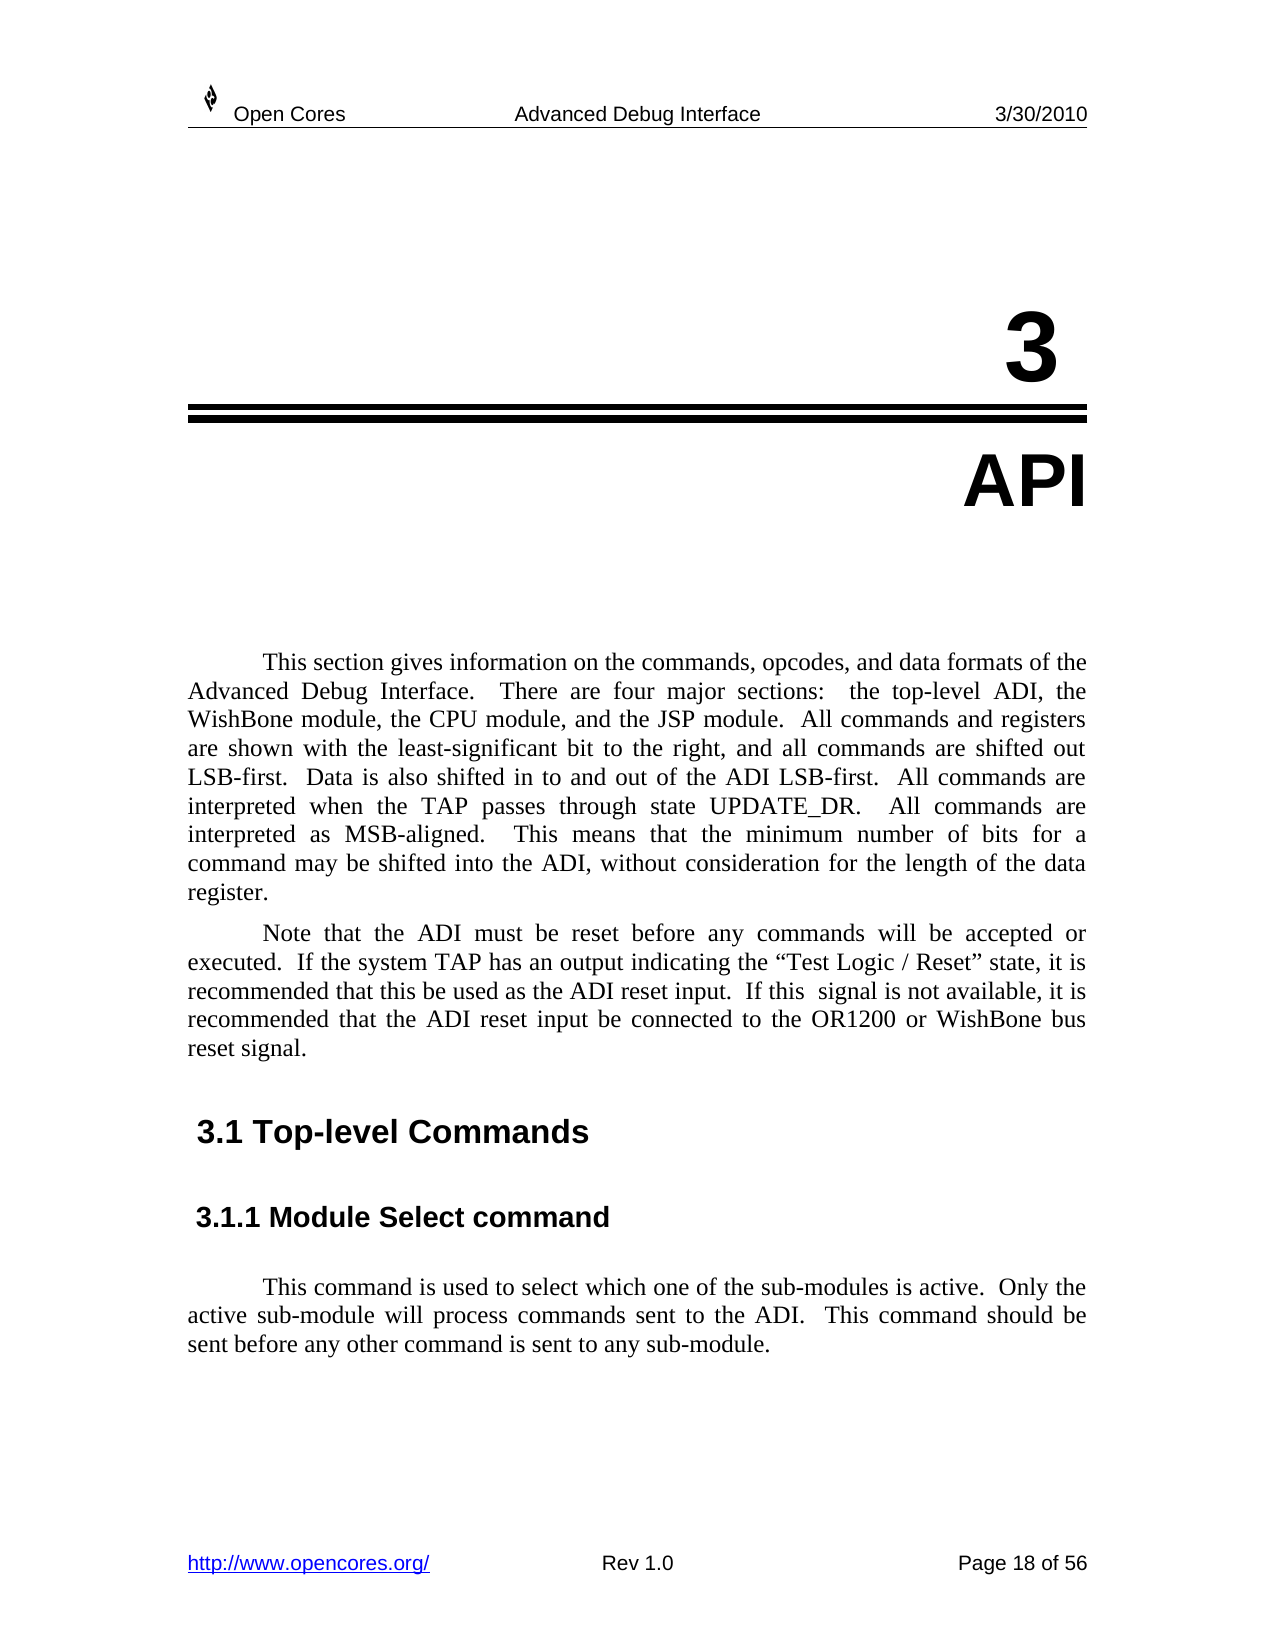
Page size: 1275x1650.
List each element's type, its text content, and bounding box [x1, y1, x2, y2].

text This command is used to select which one of the sub-modules is active. Only the active sub-module will process commands sent to the ADI. This command should be sent before any other command is sent to any sub-module. [187, 1272, 1087, 1358]
text Note that the ADI must be reset before any commands will be accepted or executed. If the system TAP has an output indicating the “Test Logic / Reset” state, it is recommended that this be used as the ADI reset input. If this signal is not available, it is recommended that the ADI reset input be connected to the OR1200 or WishBone bus reset signal. [187, 918, 1087, 1062]
text This section gives information on the commands, opcodes, and data formats of the Advanced Debug Interface. There are four major sections: the top-level ADI, the WishBone module, the CPU module, and the JSP module. All commands and registers are shown with the least-significant bit to the right, and all commands are shifted out LSB-first. Data is also shifted in to and out of the ADI LSB-first. All commands are interpreted when the TAP passes through state UPDATE_DR. All commands are interpreted as MSB-aligned. This means that the minimum number of bits for a command may be shifted into the ADI, without consideration for the length of the data register. [187, 647, 1087, 906]
subtitle Module Select command [187, 1201, 1087, 1234]
subtitle Top-level Commands [187, 1112, 1087, 1151]
subtitle API [187, 436, 1087, 522]
